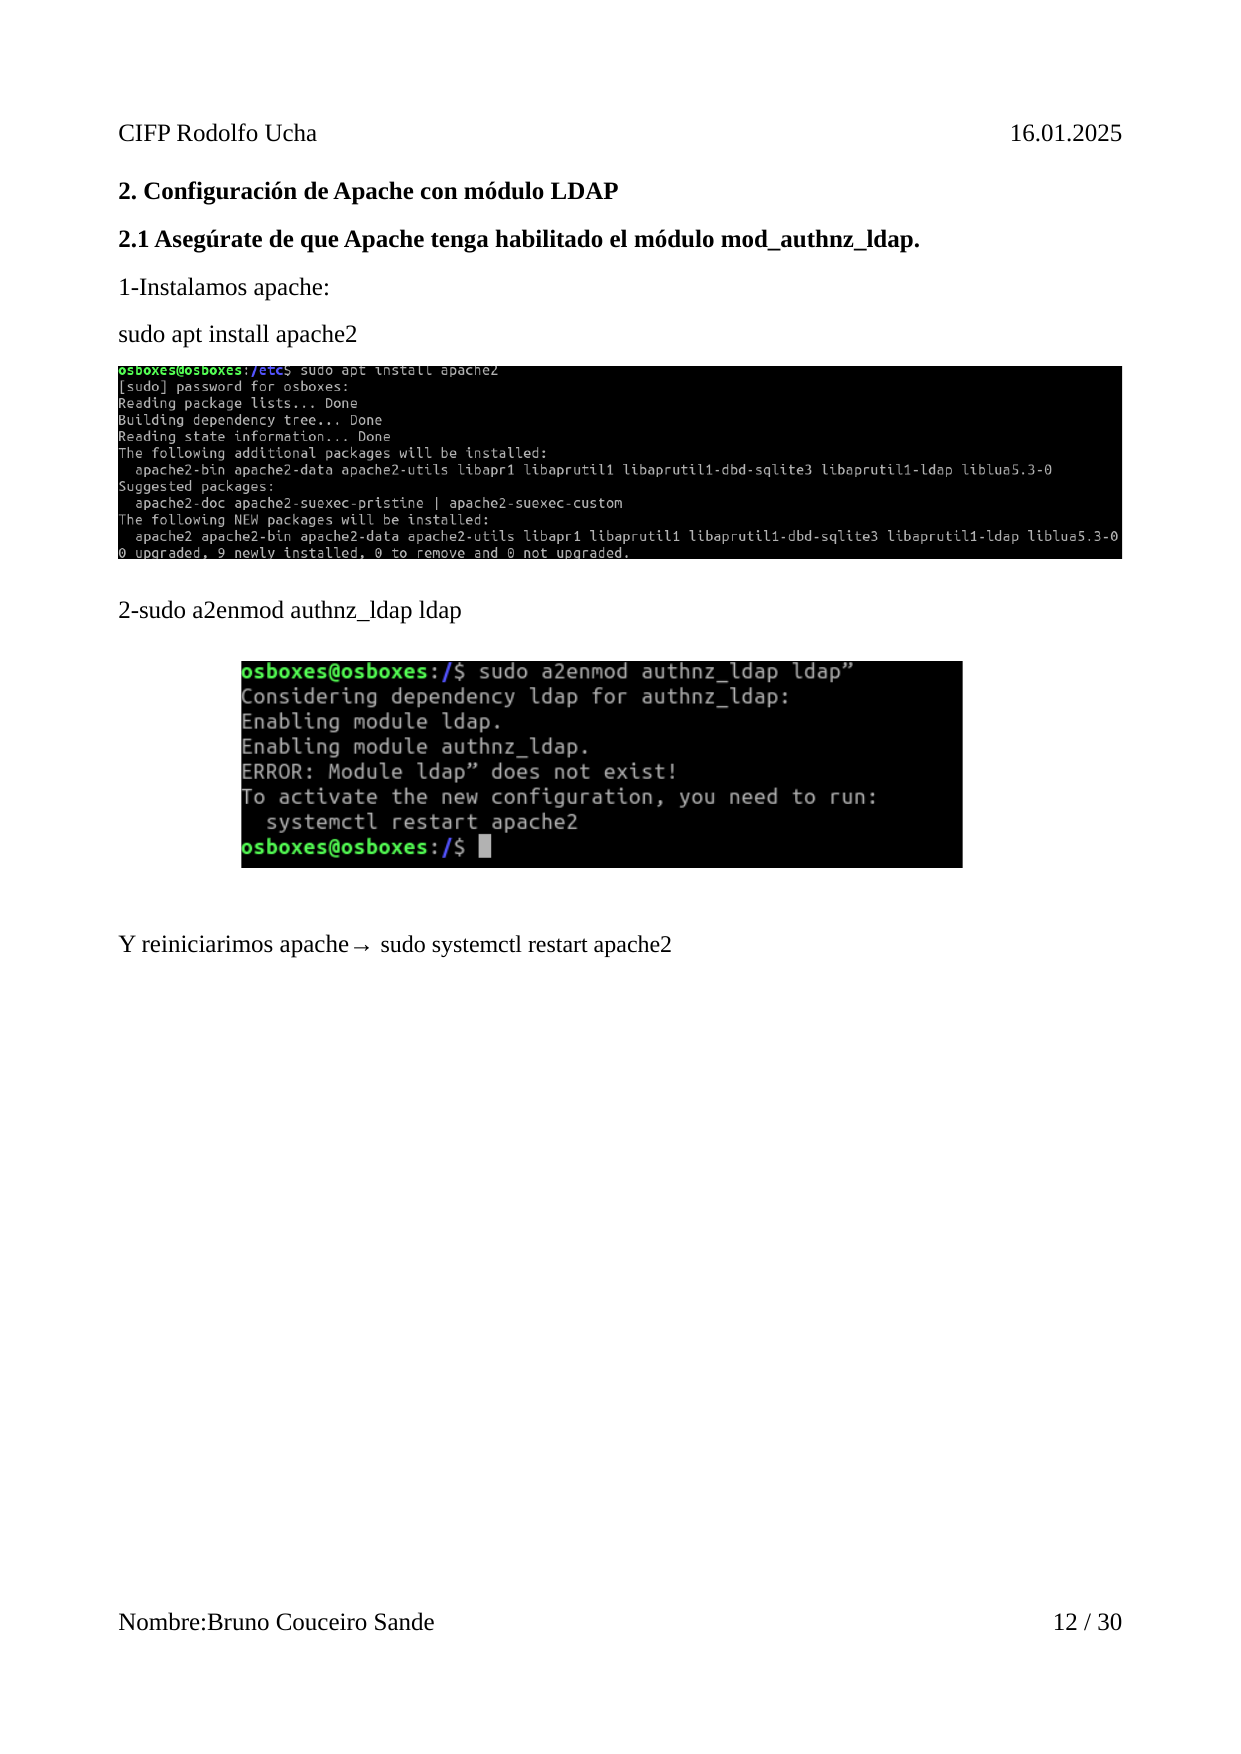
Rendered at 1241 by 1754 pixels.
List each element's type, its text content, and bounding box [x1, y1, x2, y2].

text sudo apt install apache2 [118, 319, 1122, 348]
text Y reiniciarimos apache→ sudo systemctl restart apache2 [118, 929, 1122, 957]
text 2-sudo a2enmod authnz_ldap ldap [118, 559, 1122, 624]
text 1-Instalamos apache: [118, 272, 1122, 300]
picture [118, 366, 1123, 559]
text 2.1 Asegúrate de que Apache tenga habilitado el módulo mod_authnz_ldap. [118, 224, 1122, 253]
text 2. Configuración de Apache con módulo LDAP [118, 176, 1122, 205]
picture [241, 661, 963, 868]
